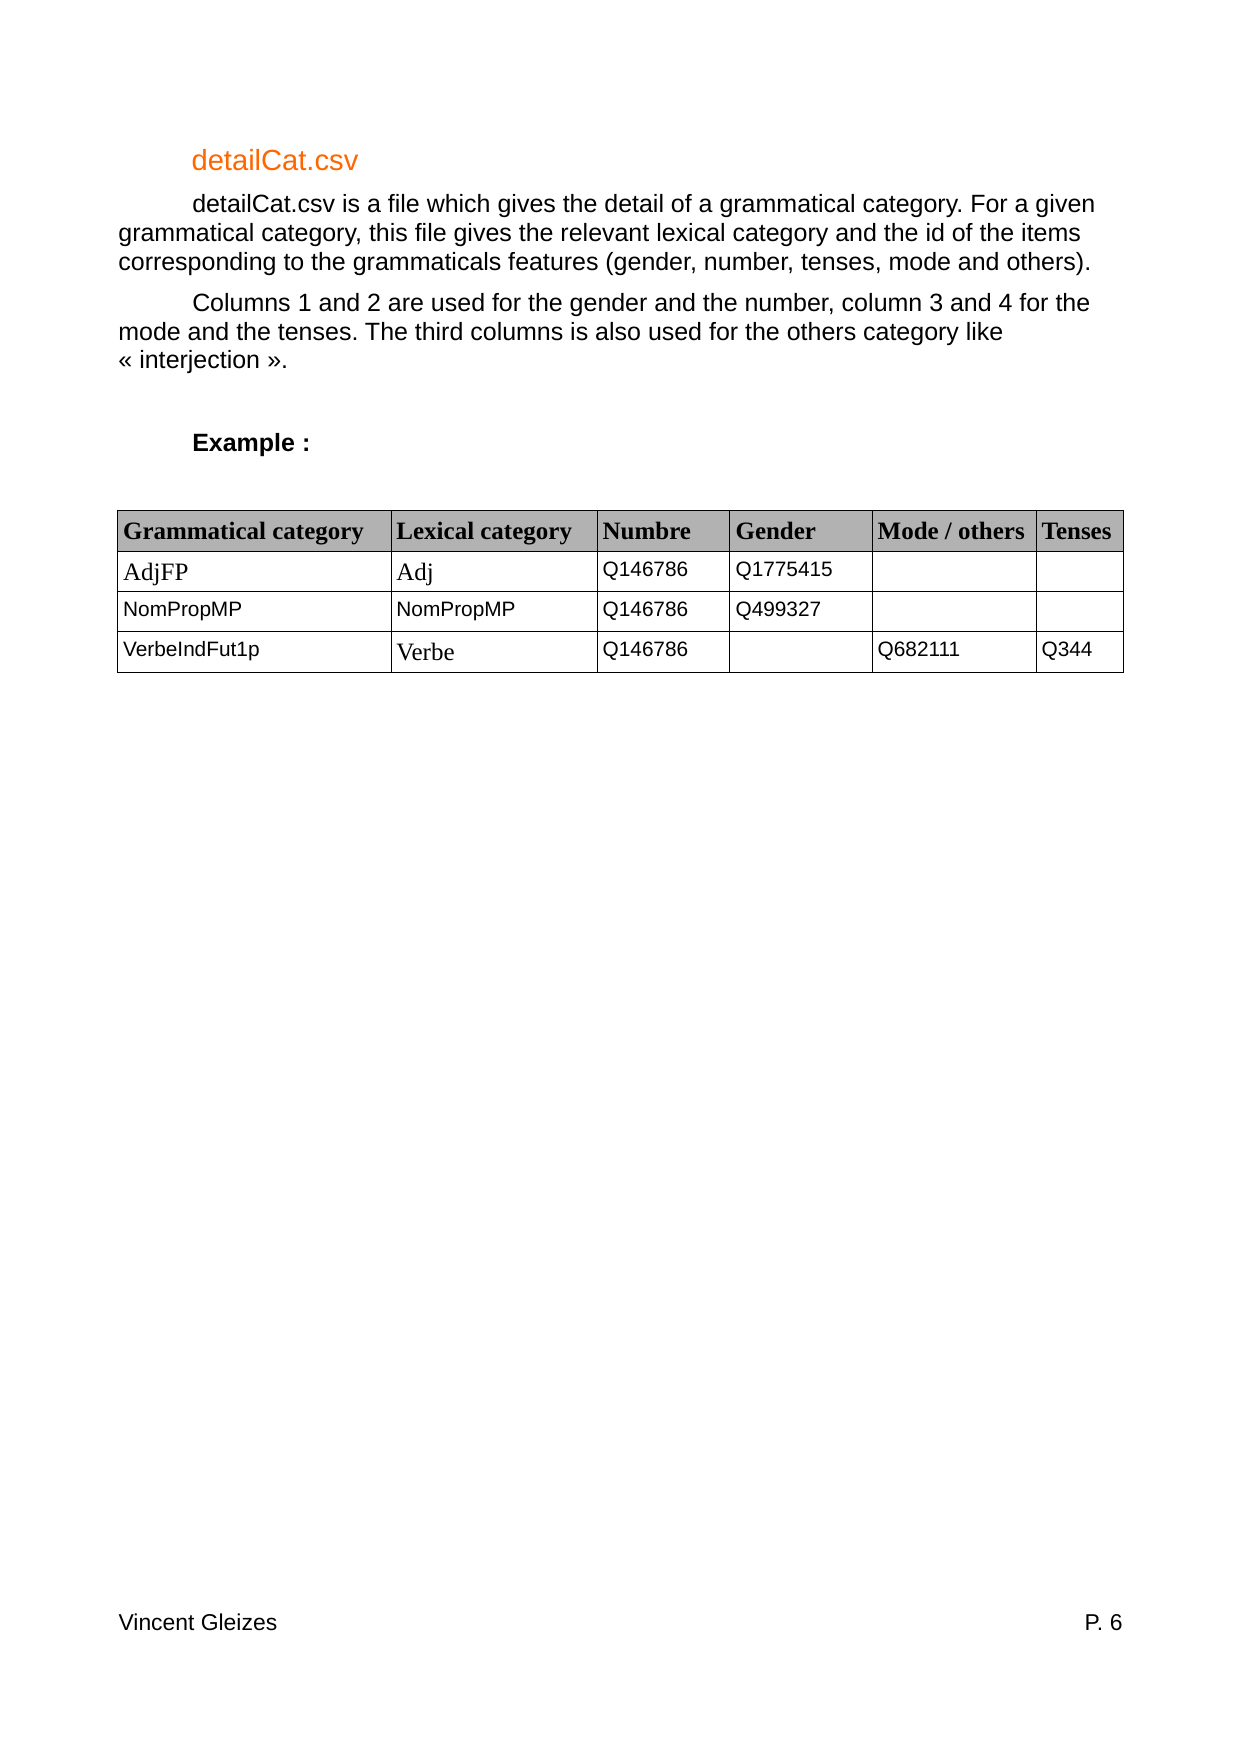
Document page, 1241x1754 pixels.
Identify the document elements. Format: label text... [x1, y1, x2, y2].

text Example : [118, 428, 1122, 457]
table_cell Q682111 [873, 632, 1036, 672]
table_cell Q146786 [598, 592, 729, 631]
table_cell [730, 632, 872, 672]
table_cell [1037, 552, 1123, 591]
table_cell VerbeIndFut1p [118, 632, 391, 672]
table_cell Adj [392, 552, 597, 591]
table_cell NomPropMP [392, 592, 597, 631]
table_cell [873, 592, 1036, 631]
table_cell Verbe [392, 632, 597, 672]
table_cell Q344 [1037, 632, 1123, 672]
table_header Mode / others [873, 511, 1036, 551]
table_header Tenses [1037, 511, 1123, 551]
table_header Numbre [598, 511, 729, 551]
table_cell [873, 552, 1036, 591]
table_header Gender [730, 511, 872, 551]
text detailCat.csv is a file which gives the detail of a grammatical category. For a given grammatical category, this file gives the relevant lexical category and the id of the items corresponding to the grammaticals features (gender, number, tenses, mode and others). [118, 189, 1122, 275]
table_cell Q146786 [598, 552, 729, 591]
text Columns 1 and 2 are used for the gender and the number, column 3 and 4 for the mode and the tenses. The third columns is also used for the others category like « interjection ». [118, 288, 1122, 374]
subtitle detailCat.csv [191, 143, 1122, 177]
table_header Grammatical category [118, 511, 391, 551]
table_cell Q146786 [598, 632, 729, 672]
table_cell Q1775415 [730, 552, 872, 591]
table_cell AdjFP [118, 552, 391, 591]
table_cell NomPropMP [118, 592, 391, 631]
table_cell [1037, 592, 1123, 631]
table_cell Q499327 [730, 592, 872, 631]
table_header Lexical category [392, 511, 597, 551]
